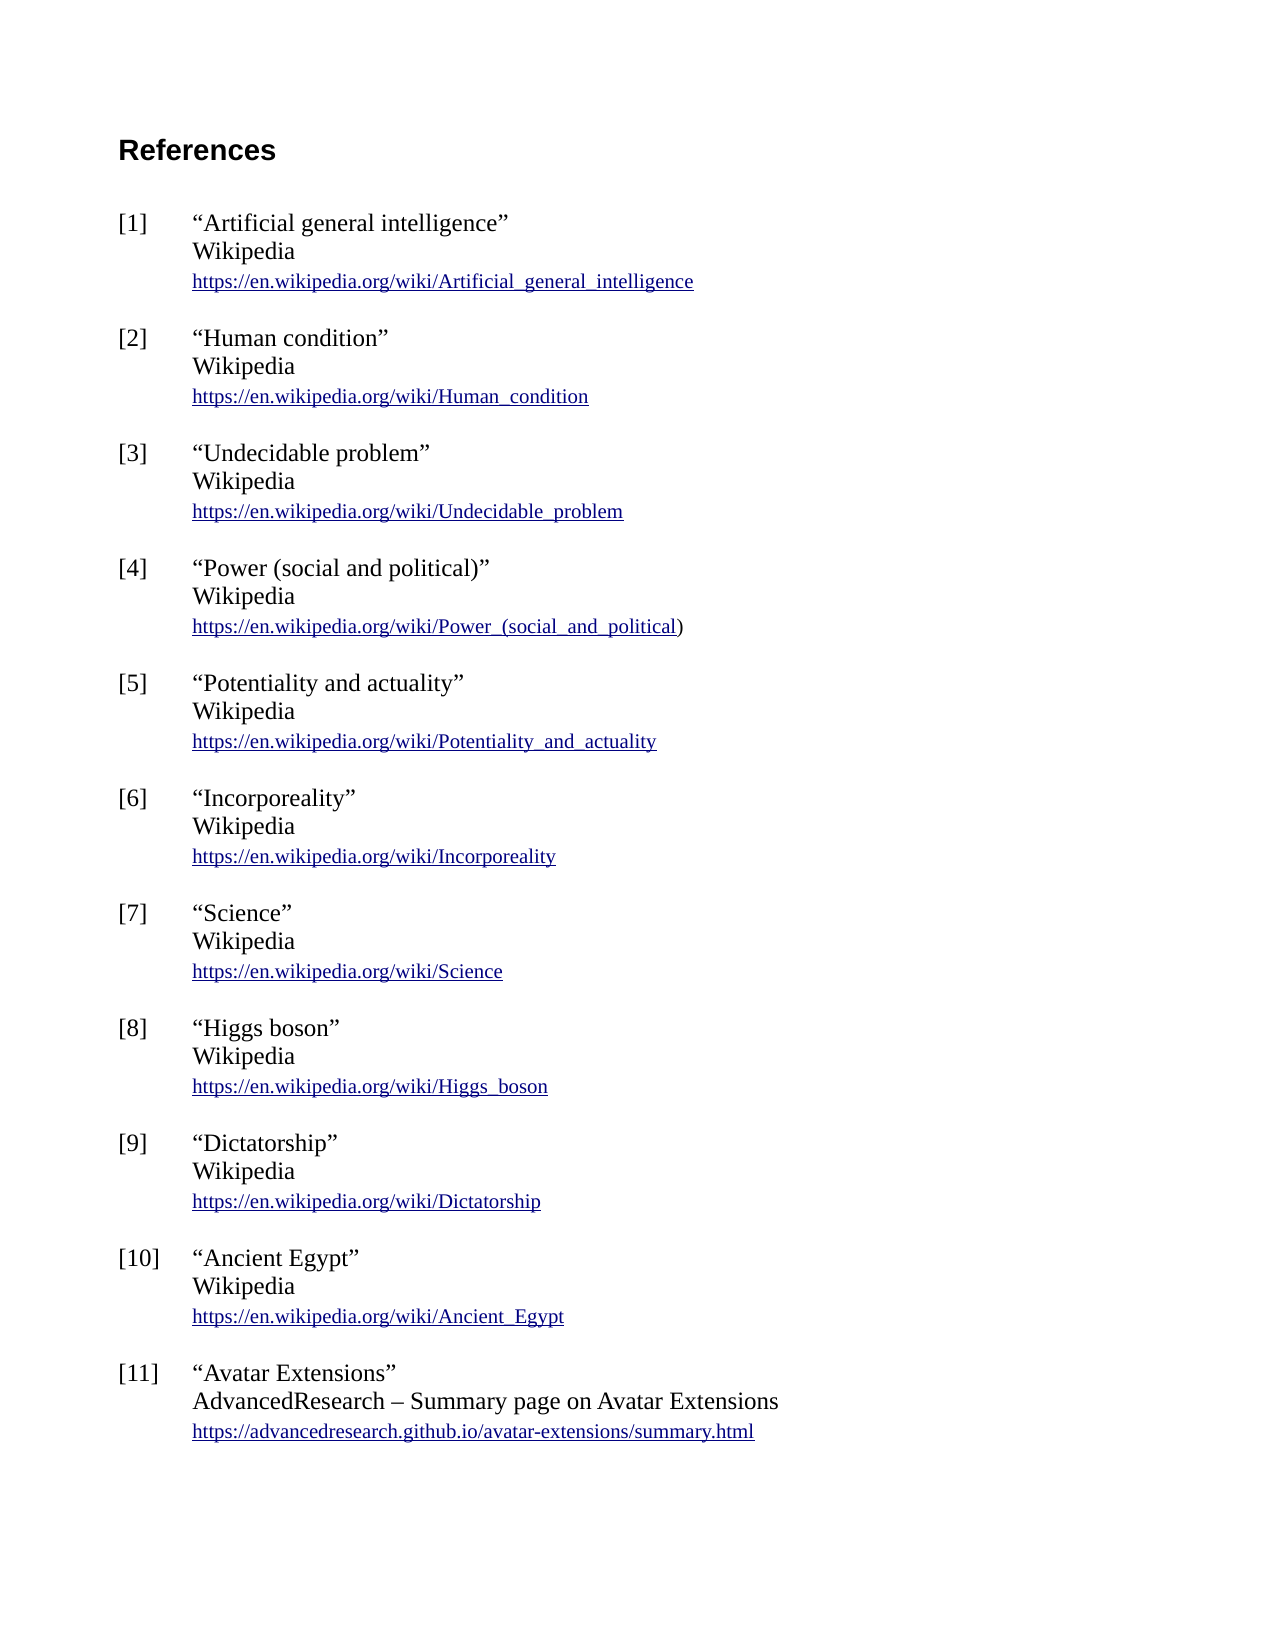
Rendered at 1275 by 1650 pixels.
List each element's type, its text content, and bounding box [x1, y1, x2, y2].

text Wikipedia [118, 351, 1157, 380]
text Wikipedia [118, 1156, 1157, 1185]
text AdvancedResearch – Summary page on Avatar Extensions [118, 1386, 1157, 1415]
text [1] “Artificial general intelligence” [118, 208, 1157, 236]
text Wikipedia [118, 1271, 1157, 1300]
text https://en.wikipedia.org/wiki/Science [118, 955, 1157, 984]
text Wikipedia [118, 581, 1157, 610]
text [3] “Undecidable problem” [118, 438, 1157, 466]
text Wikipedia [118, 811, 1157, 840]
text [7] “Science” [118, 898, 1157, 926]
text https://en.wikipedia.org/wiki/Undecidable_problem [118, 495, 1157, 524]
text Wikipedia [118, 466, 1157, 495]
text https://en.wikipedia.org/wiki/Human_condition [118, 380, 1157, 409]
text https://en.wikipedia.org/wiki/Ancient_Egypt [118, 1300, 1157, 1329]
text https://advancedresearch.github.io/avatar-extensions/summary.html [118, 1415, 1157, 1444]
text [9] “Dictatorship” [118, 1128, 1157, 1156]
text https://en.wikipedia.org/wiki/Potentiality_and_actuality [118, 725, 1157, 754]
text Wikipedia [118, 926, 1157, 955]
text Wikipedia [118, 696, 1157, 725]
text Wikipedia [118, 236, 1157, 265]
text Wikipedia [118, 1041, 1157, 1070]
text [10] “Ancient Egypt” [118, 1243, 1157, 1271]
text https://en.wikipedia.org/wiki/Artificial_general_intelligence [118, 265, 1157, 294]
text [11] “Avatar Extensions” [118, 1358, 1157, 1386]
text https://en.wikipedia.org/wiki/Power_(social_and_political) [118, 610, 1157, 639]
text https://en.wikipedia.org/wiki/Dictatorship [118, 1185, 1157, 1214]
text [4] “Power (social and political)” [118, 553, 1157, 581]
text [5] “Potentiality and actuality” [118, 668, 1157, 696]
text [2] “Human condition” [118, 323, 1157, 351]
text https://en.wikipedia.org/wiki/Incorporeality [118, 840, 1157, 869]
subtitle References [118, 133, 1157, 166]
text [8] “Higgs boson” [118, 1013, 1157, 1041]
text [6] “Incorporeality” [118, 783, 1157, 811]
text https://en.wikipedia.org/wiki/Higgs_boson [118, 1070, 1157, 1099]
